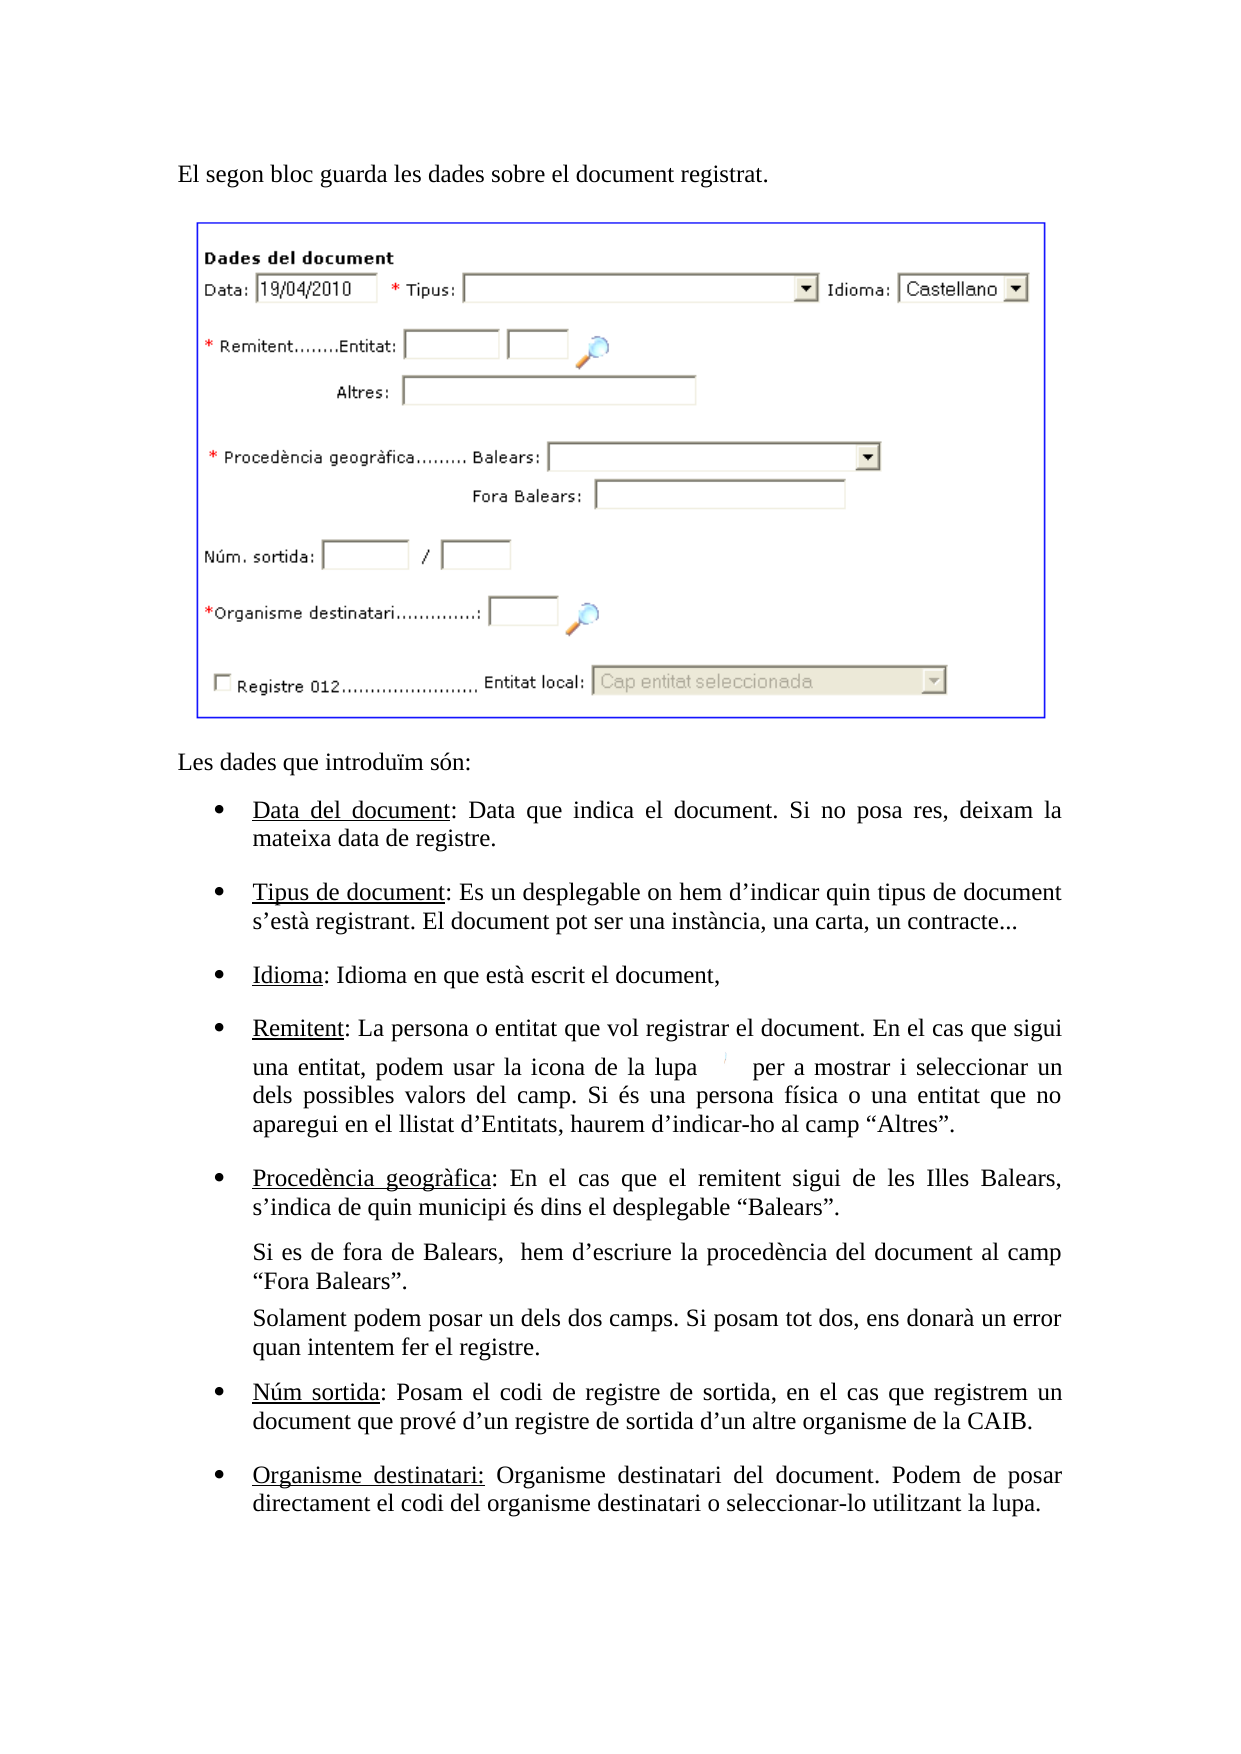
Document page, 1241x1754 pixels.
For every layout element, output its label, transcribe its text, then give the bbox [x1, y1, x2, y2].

list Organisme destinatari: Organisme destinatari del document. Podem de posar directament el codi del organisme destinatari o seleccionar-lo utilitzant la lupa. [215, 1460, 1063, 1517]
list Idioma: Idioma en que està escrit el document, [215, 960, 1063, 988]
text Si es de fora de Balears, hem d’escriure la procedència del document al camp “Fora Balears”. [252, 1237, 1063, 1295]
list Procedència geogràfica: En el cas que el remitent sigui de les Illes Balears, s’indica de quin municipi és dins el desplegable “Balears”. [215, 1163, 1063, 1221]
text Solament podem posar un dels dos camps. Si posam tot dos, ens donarà un error quan intentem fer el registre. [252, 1303, 1063, 1361]
list Núm sortida: Posam el codi de registre de sortida, en el cas que registrem un document que prové d’un registre de sortida d’un altre organisme de la CAIB. [215, 1377, 1063, 1435]
text Les dades que introduïm són: [177, 747, 1063, 776]
list Tipus de document: Es un desplegable on hem d’indicar quin tipus de document s’està registrant. El document pot ser una instància, una carta, un contracte... [215, 877, 1063, 935]
text El segon bloc guarda les dades sobre el document registrat. [177, 159, 1063, 188]
picture [194, 221, 1047, 720]
list Remitent: La persona o entitat que vol registrar el document. En el cas que sigui una entitat, podem usar la icona de la lupa per a mostrar i seleccionar un dels possibles valors del camp. Si és una persona física o una entitat que no aparegui en el llistat d’Entitats, haurem d’indicar-ho al camp “Altres”. [215, 1013, 1063, 1138]
list Data del document: Data que indica el document. Si no posa res, deixam la mateixa data de registre. [215, 795, 1063, 852]
